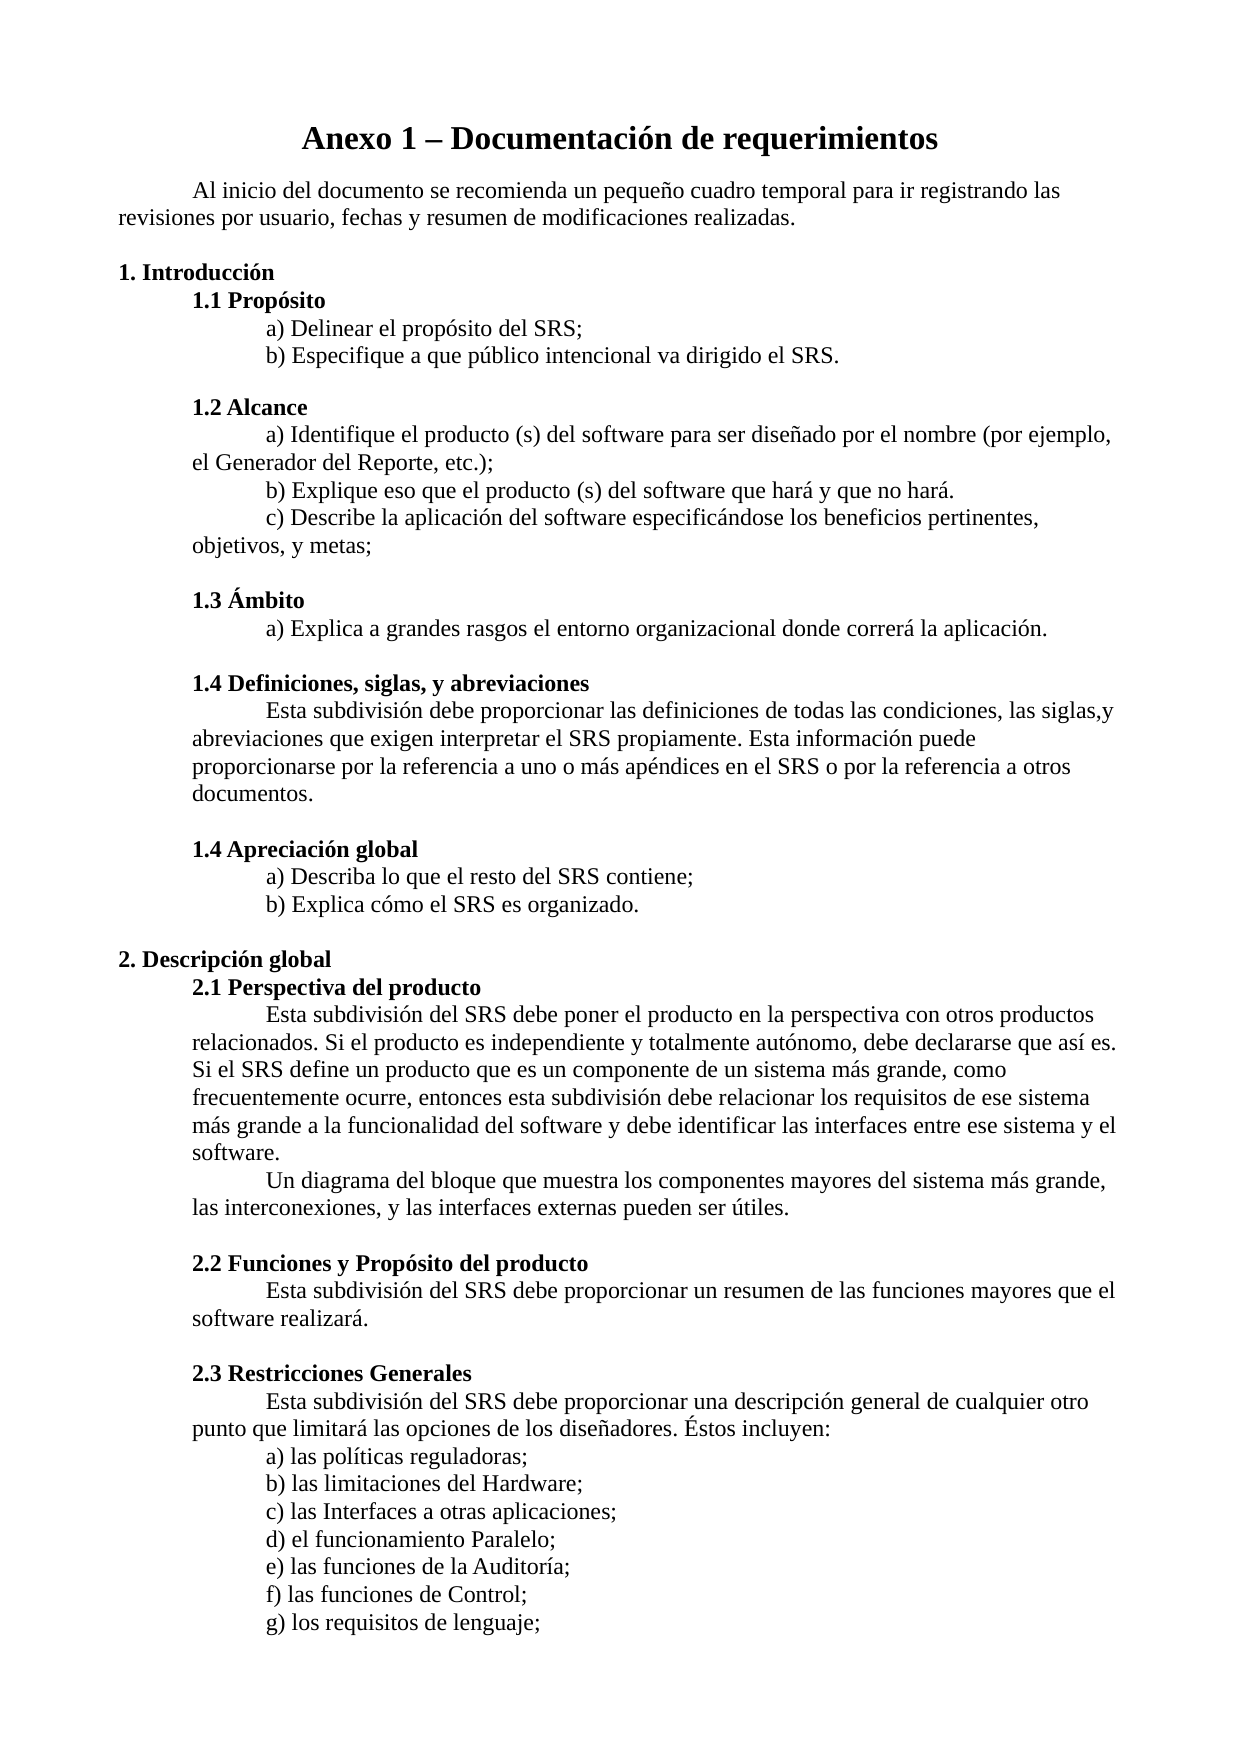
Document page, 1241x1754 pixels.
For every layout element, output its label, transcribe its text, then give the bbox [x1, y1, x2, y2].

text a) Delinear el propósito del SRS; [118, 314, 1122, 341]
text a) las políticas reguladoras; [192, 1442, 1122, 1469]
text e) las funciones de la Auditoría; [192, 1552, 1122, 1580]
text g) los requisitos de lenguaje; [192, 1607, 1122, 1635]
text d) el funcionamiento Paralelo; [192, 1525, 1122, 1552]
text a) Identifique el producto (s) del software para ser diseñado por el nombre (por ejemplo, el Generador del Reporte, etc.); [192, 421, 1122, 476]
text b) las limitaciones del Hardware; [192, 1469, 1122, 1497]
text Al inicio del documento se recomienda un pequeño cuadro temporal para ir registrando las revisiones por usuario, fechas y resumen de modificaciones realizadas. [118, 176, 1122, 231]
text b) Explique eso que el producto (s) del software que hará y que no hará. [192, 476, 1122, 503]
text a) Explica a grandes rasgos el entorno organizacional donde correrá la aplicación. [192, 614, 1122, 641]
text 2. Descripción global [118, 945, 1122, 973]
text b) Explica cómo el SRS es organizado. [192, 890, 1122, 917]
text 1.4 Apreciación global [118, 834, 1122, 862]
text 1.3 Ámbito [118, 586, 1122, 614]
text 2.1 Perspectiva del producto [118, 973, 1122, 1000]
text Esta subdivisión del SRS debe proporcionar una descripción general de cualquier otro punto que limitará las opciones de los diseñadores. Éstos incluyen: [192, 1387, 1122, 1442]
text c) las Interfaces a otras aplicaciones; [192, 1497, 1122, 1525]
text 1. Introducción [118, 258, 1122, 286]
text 2.2 Funciones y Propósito del producto [118, 1249, 1122, 1276]
text c) Describe la aplicación del software especificándose los beneficios pertinentes, objetivos, y metas; [192, 503, 1122, 558]
text 1.4 Definiciones, siglas, y abreviaciones [118, 669, 1122, 697]
text Esta subdivisión del SRS debe poner el producto en la perspectiva con otros productos relacionados. Si el producto es independiente y totalmente autónomo, debe declararse que así es. Si el SRS define un producto que es un componente de un sistema más grande, como frecuentemente ocurre, entonces esta subdivisión debe relacionar los requisitos de ese sistema más grande a la funcionalidad del software y debe identificar las interfaces entre ese sistema y el software. [192, 1000, 1122, 1166]
text f) las funciones de Control; [192, 1580, 1122, 1607]
text 2.3 Restricciones Generales [118, 1359, 1122, 1387]
text b) Especifique a que público intencional va dirigido el SRS. [192, 341, 1122, 369]
text Esta subdivisión del SRS debe proporcionar un resumen de las funciones mayores que el software realizará. [192, 1276, 1122, 1331]
text Esta subdivisión debe proporcionar las definiciones de todas las condiciones, las siglas,y abreviaciones que exigen interpretar el SRS propiamente. Esta información puede proporcionarse por la referencia a uno o más apéndices en el SRS o por la referencia a otros documentos. [192, 697, 1122, 807]
text 1.2 Alcance [118, 393, 1122, 421]
text 1.1 Propósito [118, 286, 1122, 314]
text Anexo 1 – Documentación de requerimientos [118, 118, 1122, 156]
text Un diagrama del bloque que muestra los componentes mayores del sistema más grande, las interconexiones, y las interfaces externas pueden ser útiles. [192, 1166, 1122, 1221]
text a) Describa lo que el resto del SRS contiene; [118, 862, 1122, 890]
